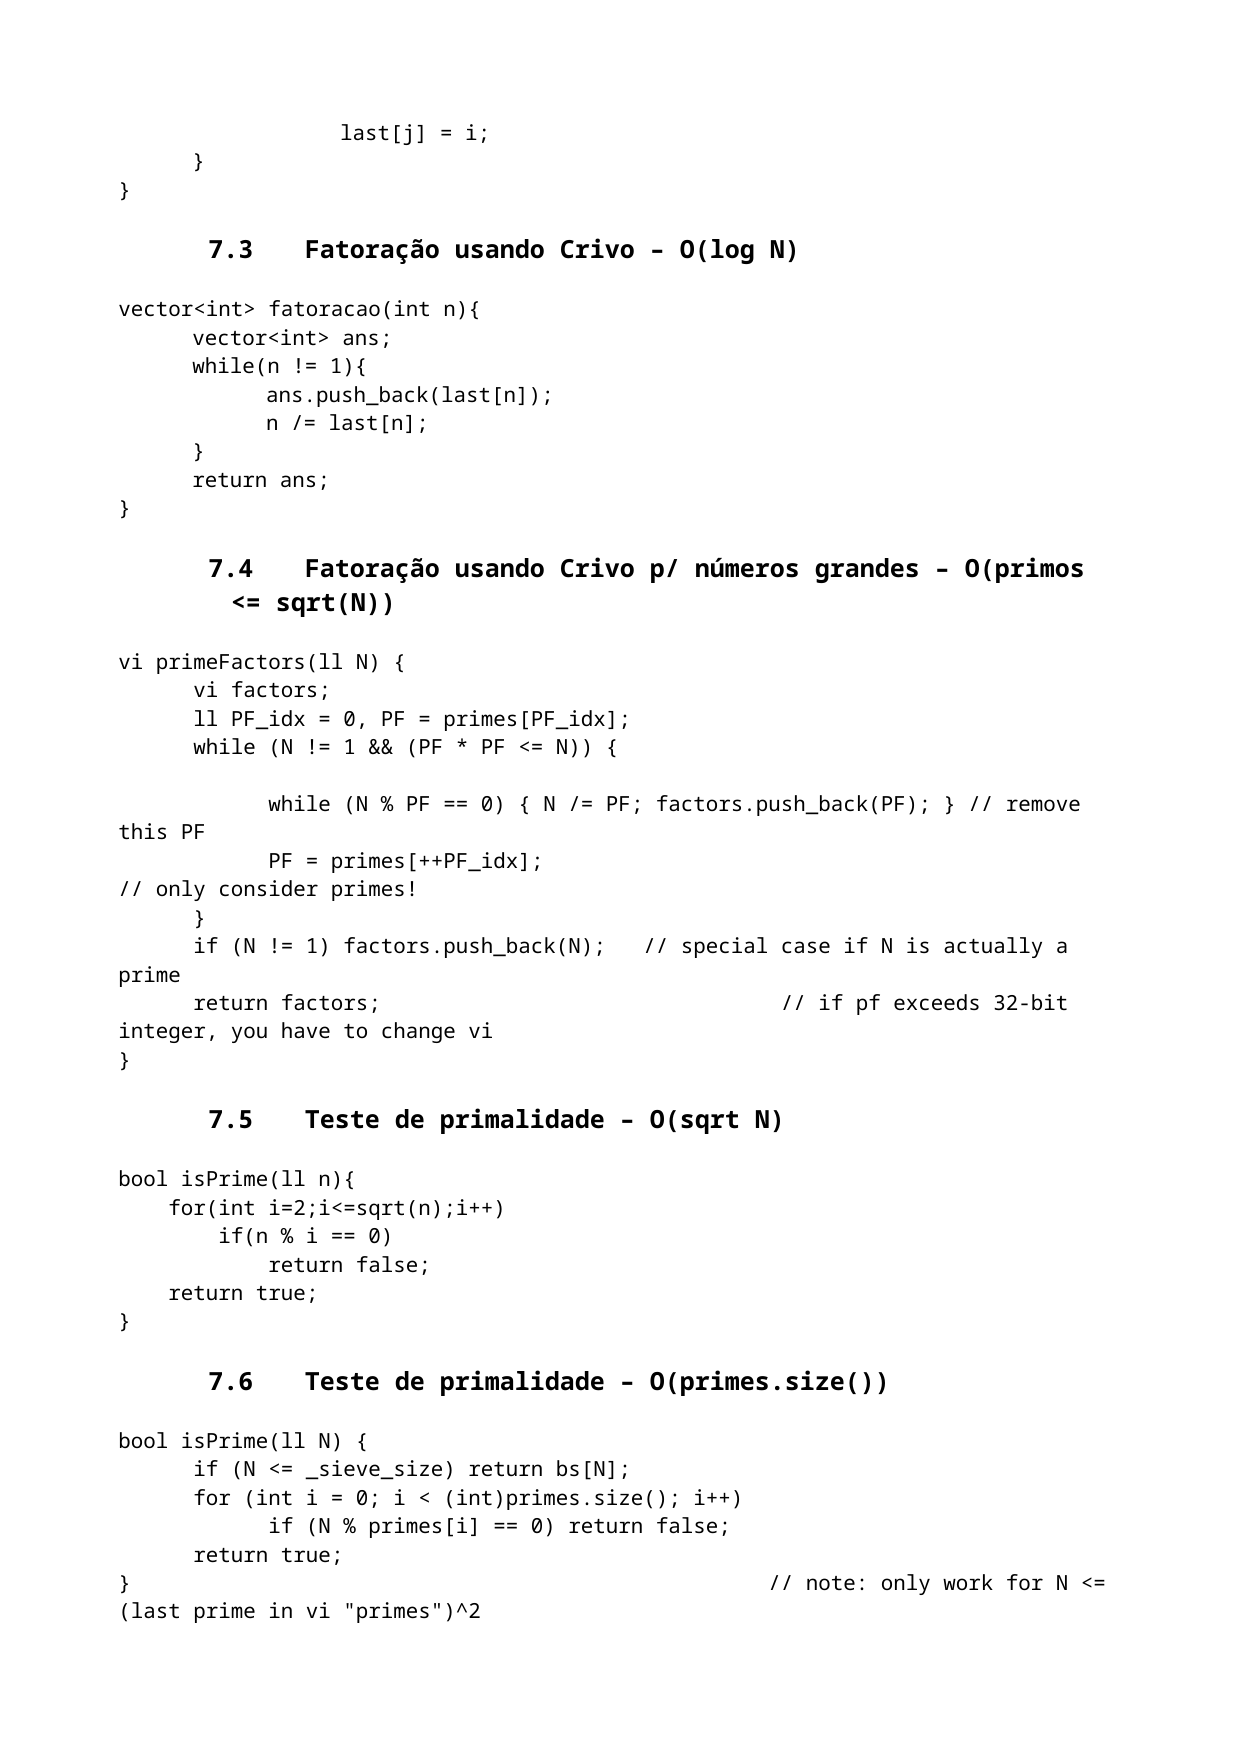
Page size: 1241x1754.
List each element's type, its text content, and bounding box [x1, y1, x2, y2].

text vi factors; [118, 675, 1122, 704]
text } [118, 493, 1122, 522]
text if (N <= _sieve_size) return bs[N]; [118, 1454, 1122, 1483]
text vector<int> fatoracao(int n){ [118, 294, 1122, 323]
text return ans; [118, 465, 1122, 493]
text ans.push_back(last[n]); [118, 380, 1122, 408]
text bool isPrime(ll N) { [118, 1426, 1122, 1454]
text vector<int> ans; [118, 323, 1122, 351]
text while (N % PF == 0) { N /= PF; factors.push_back(PF); } // remove this PF [118, 789, 1122, 846]
text while (N != 1 && (PF * PF <= N)) { [118, 732, 1122, 761]
text n /= last[n]; [118, 408, 1122, 437]
text ll PF_idx = 0, PF = primes[PF_idx]; [118, 704, 1122, 732]
text while(n != 1){ [118, 351, 1122, 380]
list Fatoração usando Crivo – O(log N) [193, 232, 1122, 266]
list Teste de primalidade – O(sqrt N) [193, 1102, 1122, 1136]
list Fatoração usando Crivo p/ números grandes – O(primos <= sqrt(N)) [193, 550, 1122, 618]
text for (int i = 0; i < (int)primes.size(); i++) [118, 1483, 1122, 1511]
text bool isPrime(ll n){ [118, 1164, 1122, 1193]
text } [118, 1307, 1122, 1335]
text } [118, 147, 1122, 175]
text PF = primes[++PF_idx]; // only consider primes! [118, 846, 1122, 903]
text if (N % primes[i] == 0) return false; [118, 1511, 1122, 1540]
text if(n % i == 0) [118, 1221, 1122, 1250]
text last[j] = i; [118, 118, 1122, 147]
text } // note: only work for N <= (last prime in vi "primes")^2 [118, 1568, 1122, 1625]
text return false; [118, 1250, 1122, 1278]
text } [118, 437, 1122, 465]
text for(int i=2;i<=sqrt(n);i++) [118, 1193, 1122, 1221]
text return factors; // if pf exceeds 32-bit integer, you have to change vi [118, 988, 1122, 1045]
text vi primeFactors(ll N) { [118, 647, 1122, 675]
text return true; [118, 1540, 1122, 1568]
text } [118, 903, 1122, 931]
text return true; [118, 1278, 1122, 1307]
text } [118, 175, 1122, 203]
text } [118, 1045, 1122, 1073]
text if (N != 1) factors.push_back(N); // special case if N is actually a prime [118, 931, 1122, 988]
list Teste de primalidade – O(primes.size()) [193, 1363, 1122, 1397]
